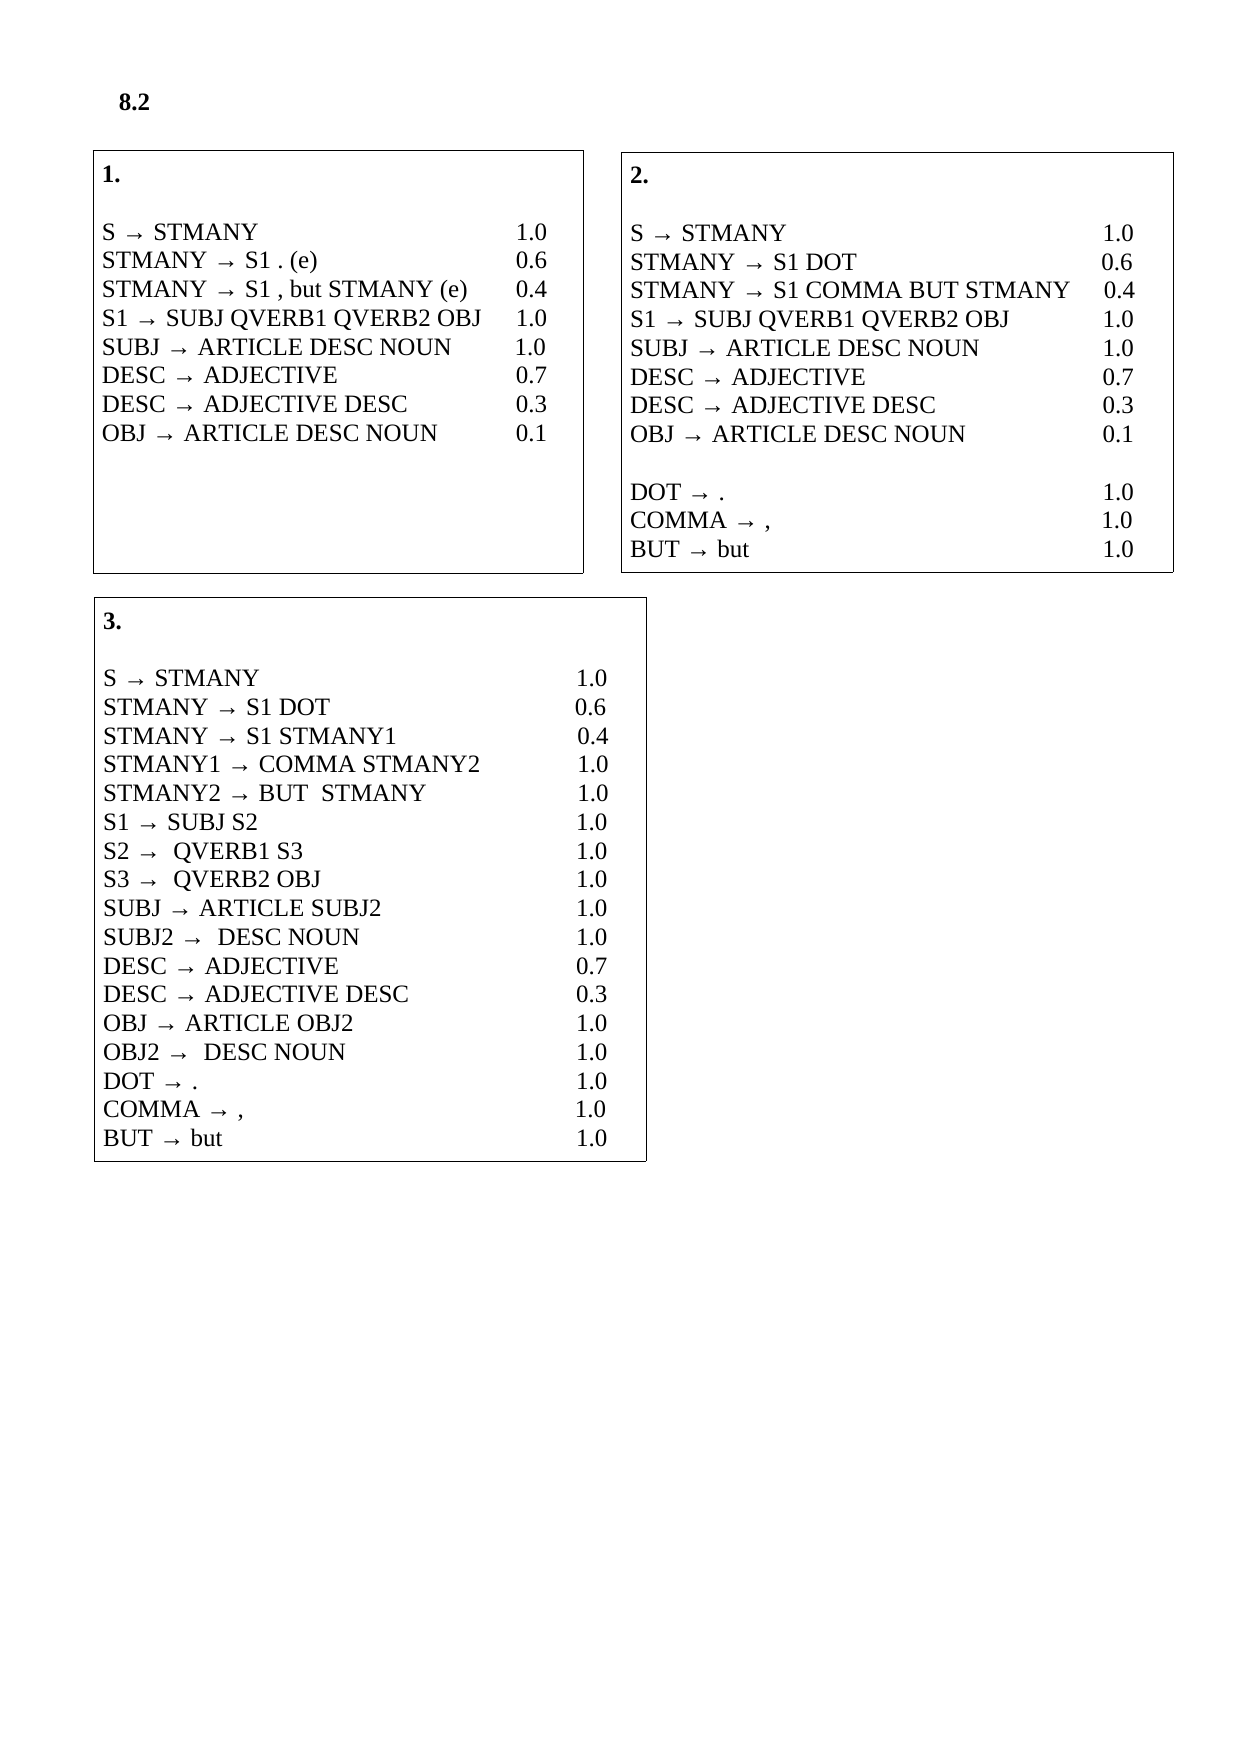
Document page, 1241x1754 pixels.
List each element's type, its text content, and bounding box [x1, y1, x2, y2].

text DOT → . 1.0 [630, 477, 1164, 506]
text S2 → QVERB1 S3 1.0 [103, 836, 637, 864]
text STMANY2 → BUT STMANY 1.0 [103, 778, 637, 807]
text OBJ2 → DESC NOUN 1.0 [103, 1037, 637, 1066]
text BUT → but 1.0 [630, 534, 1164, 563]
text OBJ → ARTICLE OBJ2 1.0 [103, 1008, 637, 1037]
text S3 → QVERB2 OBJ 1.0 [103, 864, 637, 893]
text S1 → SUBJ S2 1.0 [103, 807, 637, 836]
text 2. [630, 161, 1164, 189]
text S → STMANY 1.0 [102, 217, 574, 246]
text STMANY → S1 STMANY1 0.4 [103, 721, 637, 749]
text DESC → ADJECTIVE 0.7 [102, 361, 574, 389]
text COMMA → , 1.0 [630, 506, 1164, 534]
text 8.2 [119, 87, 1121, 116]
text DESC → ADJECTIVE 0.7 [103, 951, 637, 979]
text BUT → but 1.0 [103, 1123, 637, 1152]
text STMANY → S1 DOT 0.6 [103, 692, 637, 721]
text DOT → . 1.0 [103, 1066, 637, 1094]
text 1. [102, 159, 574, 188]
text S → STMANY 1.0 [630, 218, 1164, 247]
text 3. [103, 606, 637, 634]
text OBJ → ARTICLE DESC NOUN 0.1 [630, 419, 1164, 448]
text DESC → ADJECTIVE DESC 0.3 [102, 389, 574, 418]
text STMANY1 → COMMA STMANY2 1.0 [103, 749, 637, 778]
text DESC → ADJECTIVE DESC 0.3 [103, 979, 637, 1008]
text COMMA → , 1.0 [103, 1094, 637, 1123]
text STMANY → S1 . (e) 0.6 [102, 246, 574, 274]
text DESC → ADJECTIVE DESC 0.3 [630, 391, 1164, 419]
text SUBJ → ARTICLE SUBJ2 1.0 [103, 893, 637, 922]
text STMANY → S1 DOT 0.6 [630, 247, 1164, 276]
text S1 → SUBJ QVERB1 QVERB2 OBJ 1.0 [102, 303, 574, 332]
text OBJ → ARTICLE DESC NOUN 0.1 [102, 418, 574, 447]
text SUBJ → ARTICLE DESC NOUN 1.0 [102, 332, 574, 361]
text SUBJ → ARTICLE DESC NOUN 1.0 [630, 333, 1164, 362]
text STMANY → S1 , but STMANY (e) 0.4 [102, 274, 574, 303]
text S → STMANY 1.0 [103, 663, 637, 692]
text DESC → ADJECTIVE 0.7 [630, 362, 1164, 391]
text STMANY → S1 COMMA BUT STMANY 0.4 [630, 276, 1164, 304]
text SUBJ2 → DESC NOUN 1.0 [103, 922, 637, 951]
text S1 → SUBJ QVERB1 QVERB2 OBJ 1.0 [630, 304, 1164, 333]
